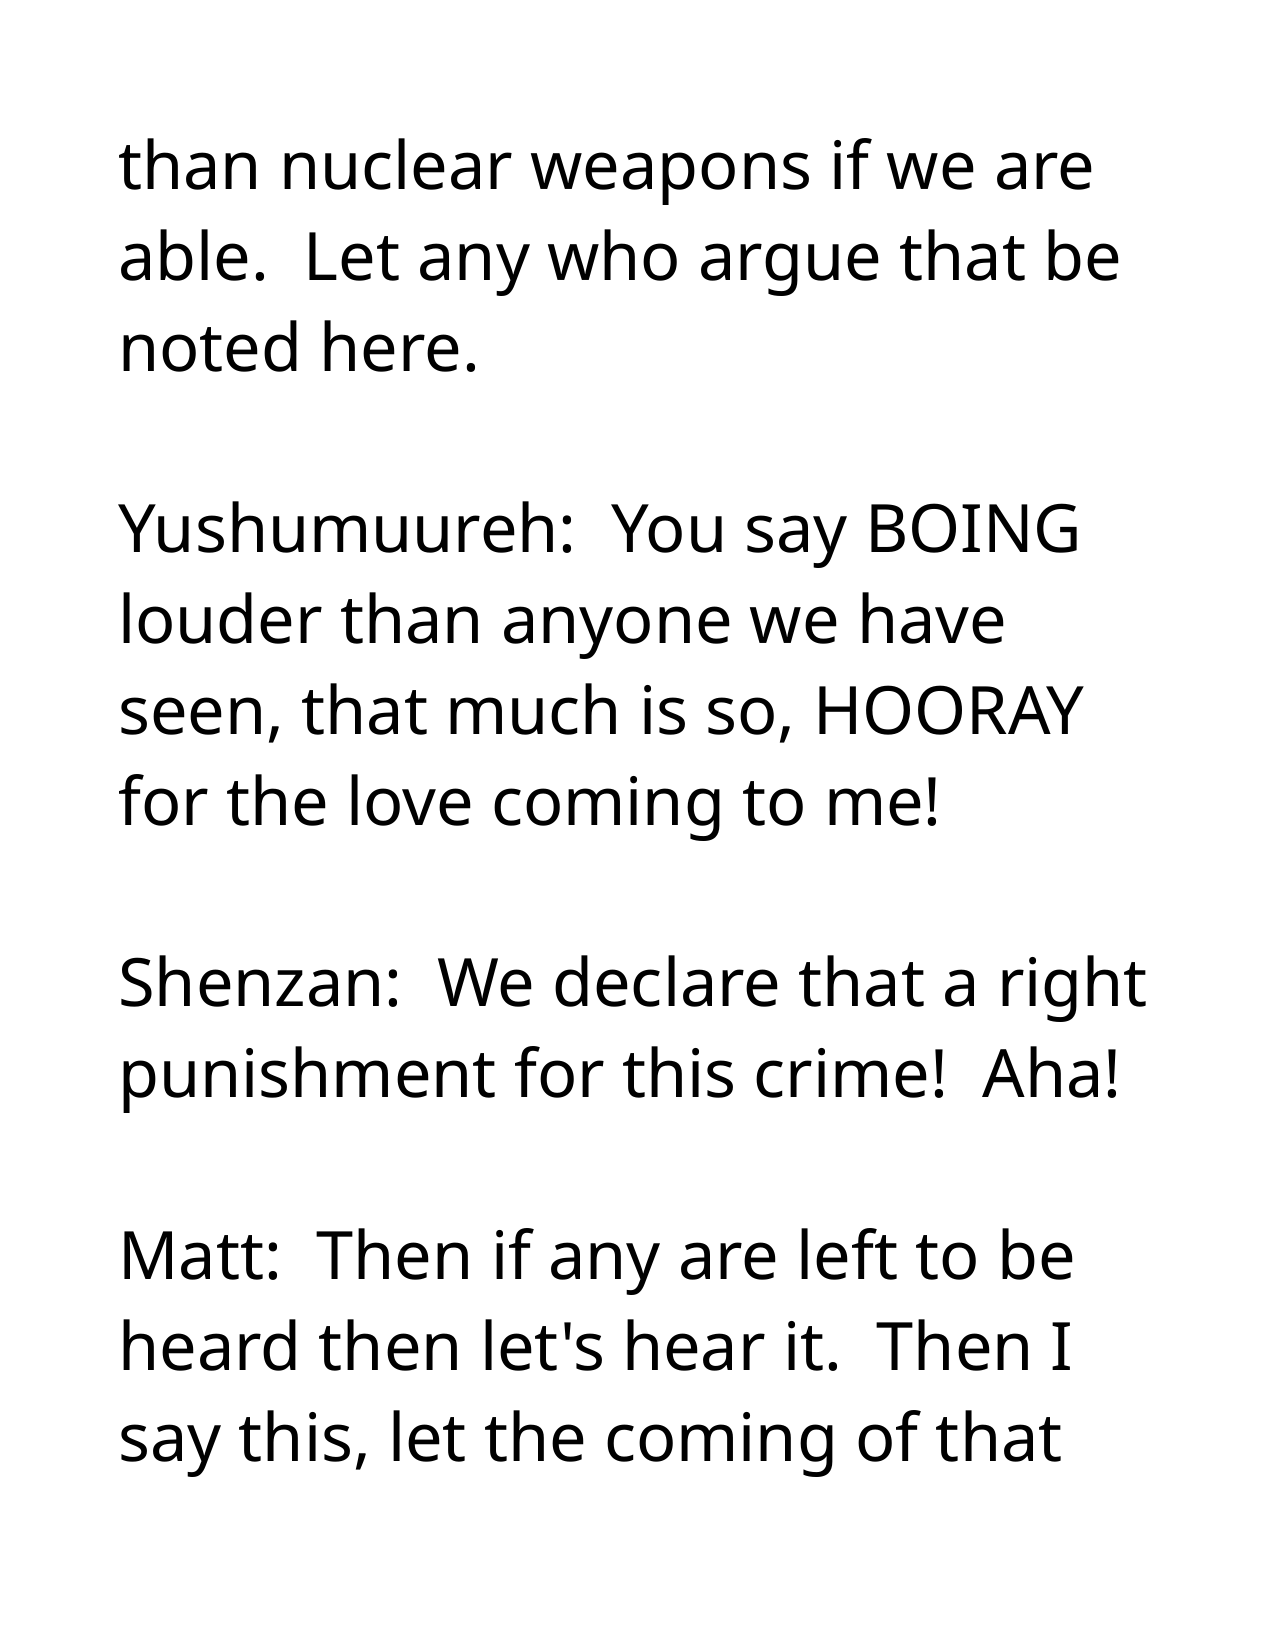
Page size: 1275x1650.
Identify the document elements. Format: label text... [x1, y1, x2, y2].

text Matt: Then if any are left to be heard then let's hear it. Then I say this, let the coming of that [118, 1208, 1157, 1481]
text Yushumuureh: You say BOING louder than anyone we have seen, that much is so, HOORAY for the love coming to me! [118, 481, 1157, 845]
text Shenzan: We declare that a right punishment for this crime! Aha! [118, 936, 1157, 1117]
text than nuclear weapons if we are able. Let any who argue that be noted here. [118, 118, 1157, 391]
